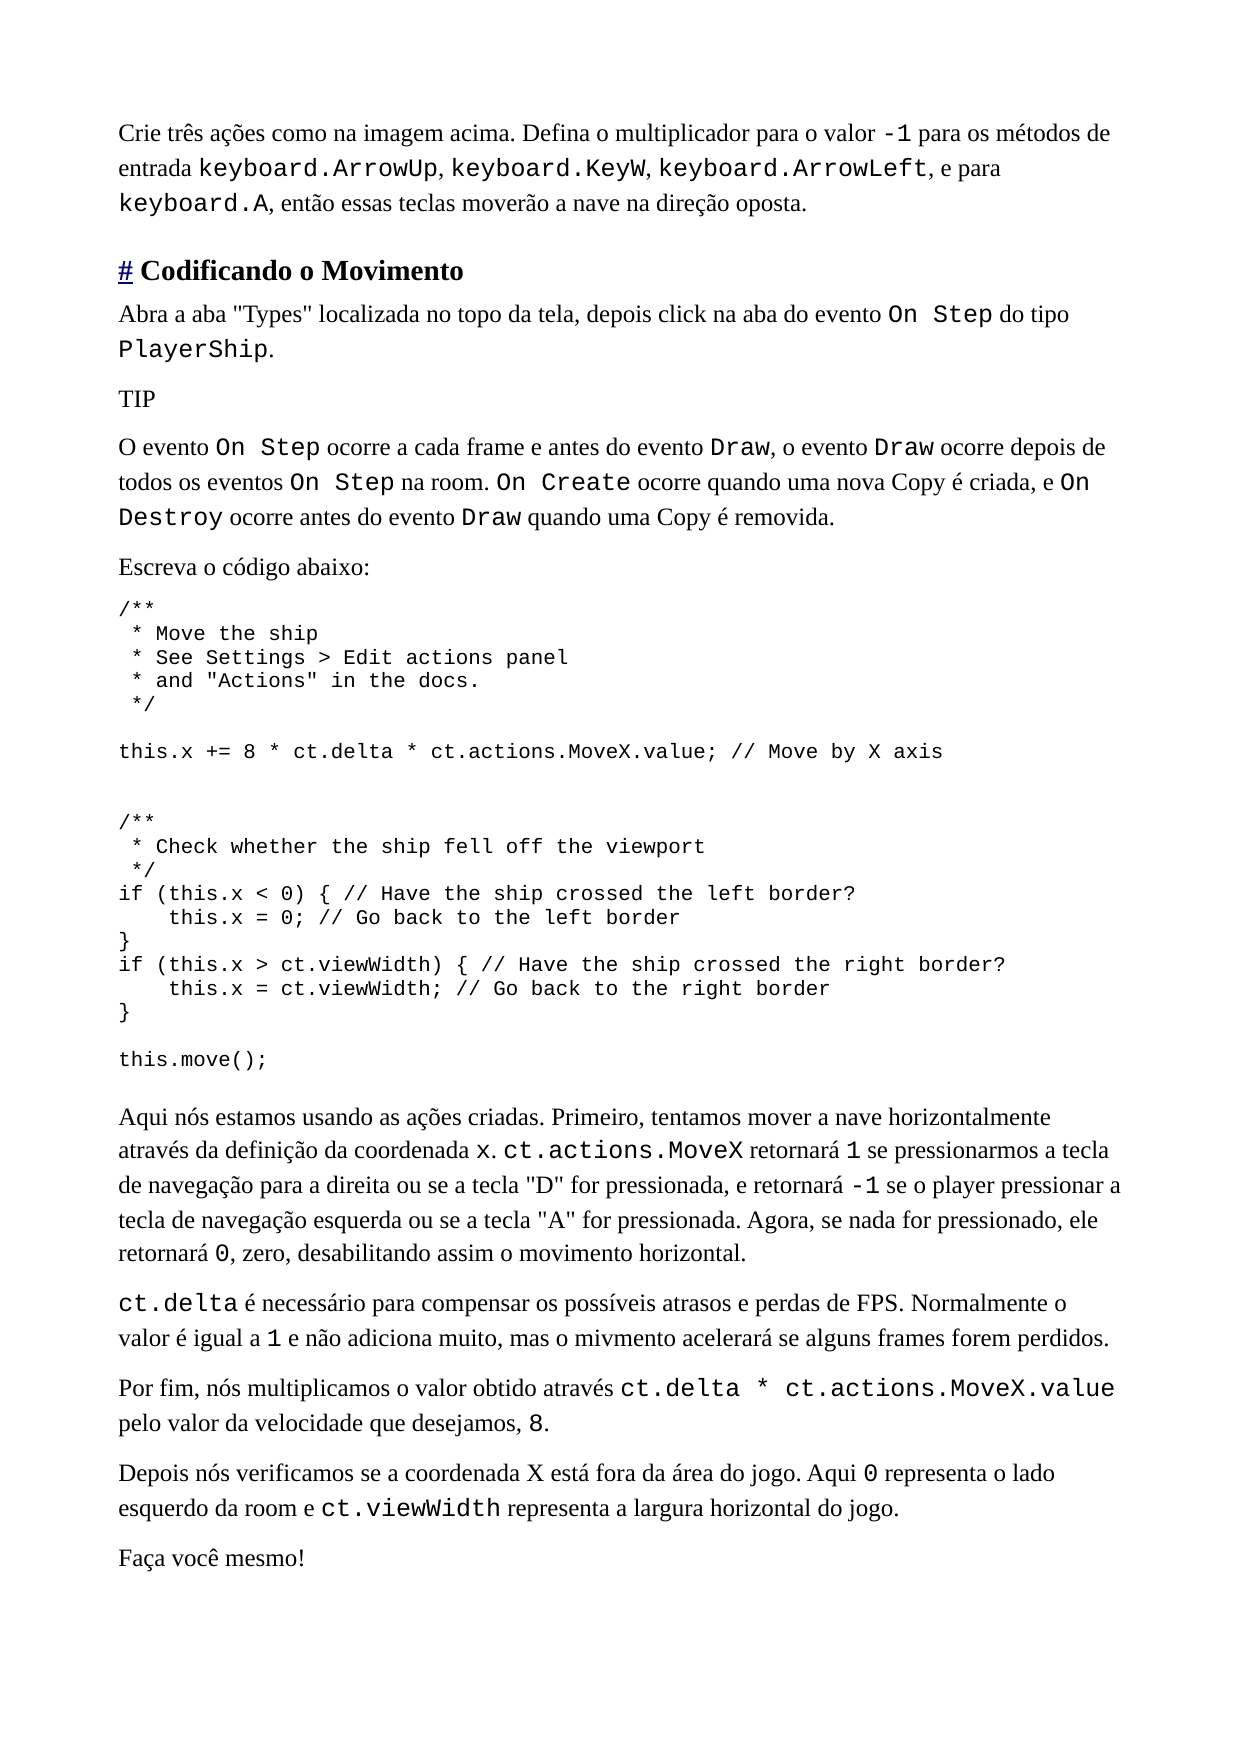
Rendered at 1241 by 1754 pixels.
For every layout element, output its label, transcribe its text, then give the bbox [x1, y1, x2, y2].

text Por fim, nós multiplicamos o valor obtido através ct.delta * ct.actions.MoveX.value pelo valor da velocidade que desejamos, 8. [118, 1373, 1122, 1439]
text * See Settings > Edit actions panel [118, 647, 1122, 670]
text O evento On Step ocorre a cada frame e antes do evento Draw, o evento Draw ocorre depois de todos os eventos On Step na room. On Create ocorre quando uma nova Copy é criada, e On Destroy ocorre antes do evento Draw quando uma Copy é removida. [118, 432, 1122, 533]
text * and "Actions" in the docs. [118, 670, 1122, 694]
text */ [118, 694, 1122, 718]
text TIP [118, 384, 1122, 413]
text if (this.x > ct.viewWidth) { // Have the ship crossed the right border? [118, 954, 1122, 978]
text this.move(); [118, 1049, 1122, 1072]
text this.x = ct.viewWidth; // Go back to the right border [118, 978, 1122, 1001]
text Faça você mesmo! [118, 1543, 1122, 1572]
text Aqui nós estamos usando as ações criadas. Primeiro, tentamos mover a nave horizontalmente através da definição da coordenada x. ct.actions.MoveX retornará 1 se pressionarmos a tecla de navegação para a direita ou se a tecla "D" for pressionada, e retornará -1 se o player pressionar a tecla de navegação esquerda ou se a tecla "A" for pressionada. Agora, se nada for pressionado, ele retornará 0, zero, desabilitando assim o movimento horizontal. [118, 1102, 1122, 1269]
text /** [118, 599, 1122, 623]
text Abra a aba "Types" localizada no topo da tela, depois click na aba do evento On Step do tipo PlayerShip. [118, 299, 1122, 365]
text this.x = 0; // Go back to the left border [118, 907, 1122, 931]
text } [118, 931, 1122, 954]
text if (this.x < 0) { // Have the ship crossed the left border? [118, 883, 1122, 907]
text } [118, 1001, 1122, 1025]
text /** [118, 812, 1122, 836]
text ct.delta é necessário para compensar os possíveis atrasos e perdas de FPS. Normalmente o valor é igual a 1 e não adiciona muito, mas o mivmento acelerará se alguns frames forem perdidos. [118, 1288, 1122, 1354]
subtitle # Codificando o Movimento [118, 253, 1122, 286]
text Escreva o código abaixo: [118, 552, 1122, 581]
text * Check whether the ship fell off the viewport [118, 836, 1122, 859]
text */ [118, 859, 1122, 883]
text Crie três ações como na imagem acima. Defina o multiplicador para o valor -1 para os métodos de entrada keyboard.ArrowUp, keyboard.KeyW, keyboard.ArrowLeft, e para keyboard.A, então essas teclas moverão a nave na direção oposta. [118, 118, 1122, 219]
text Depois nós verificamos se a coordenada X está fora da área do jogo. Aqui 0 representa o lado esquerdo da room e ct.viewWidth representa a largura horizontal do jogo. [118, 1458, 1122, 1524]
text this.x += 8 * ct.delta * ct.actions.MoveX.value; // Move by X axis [118, 741, 1122, 765]
text * Move the ship [118, 623, 1122, 647]
